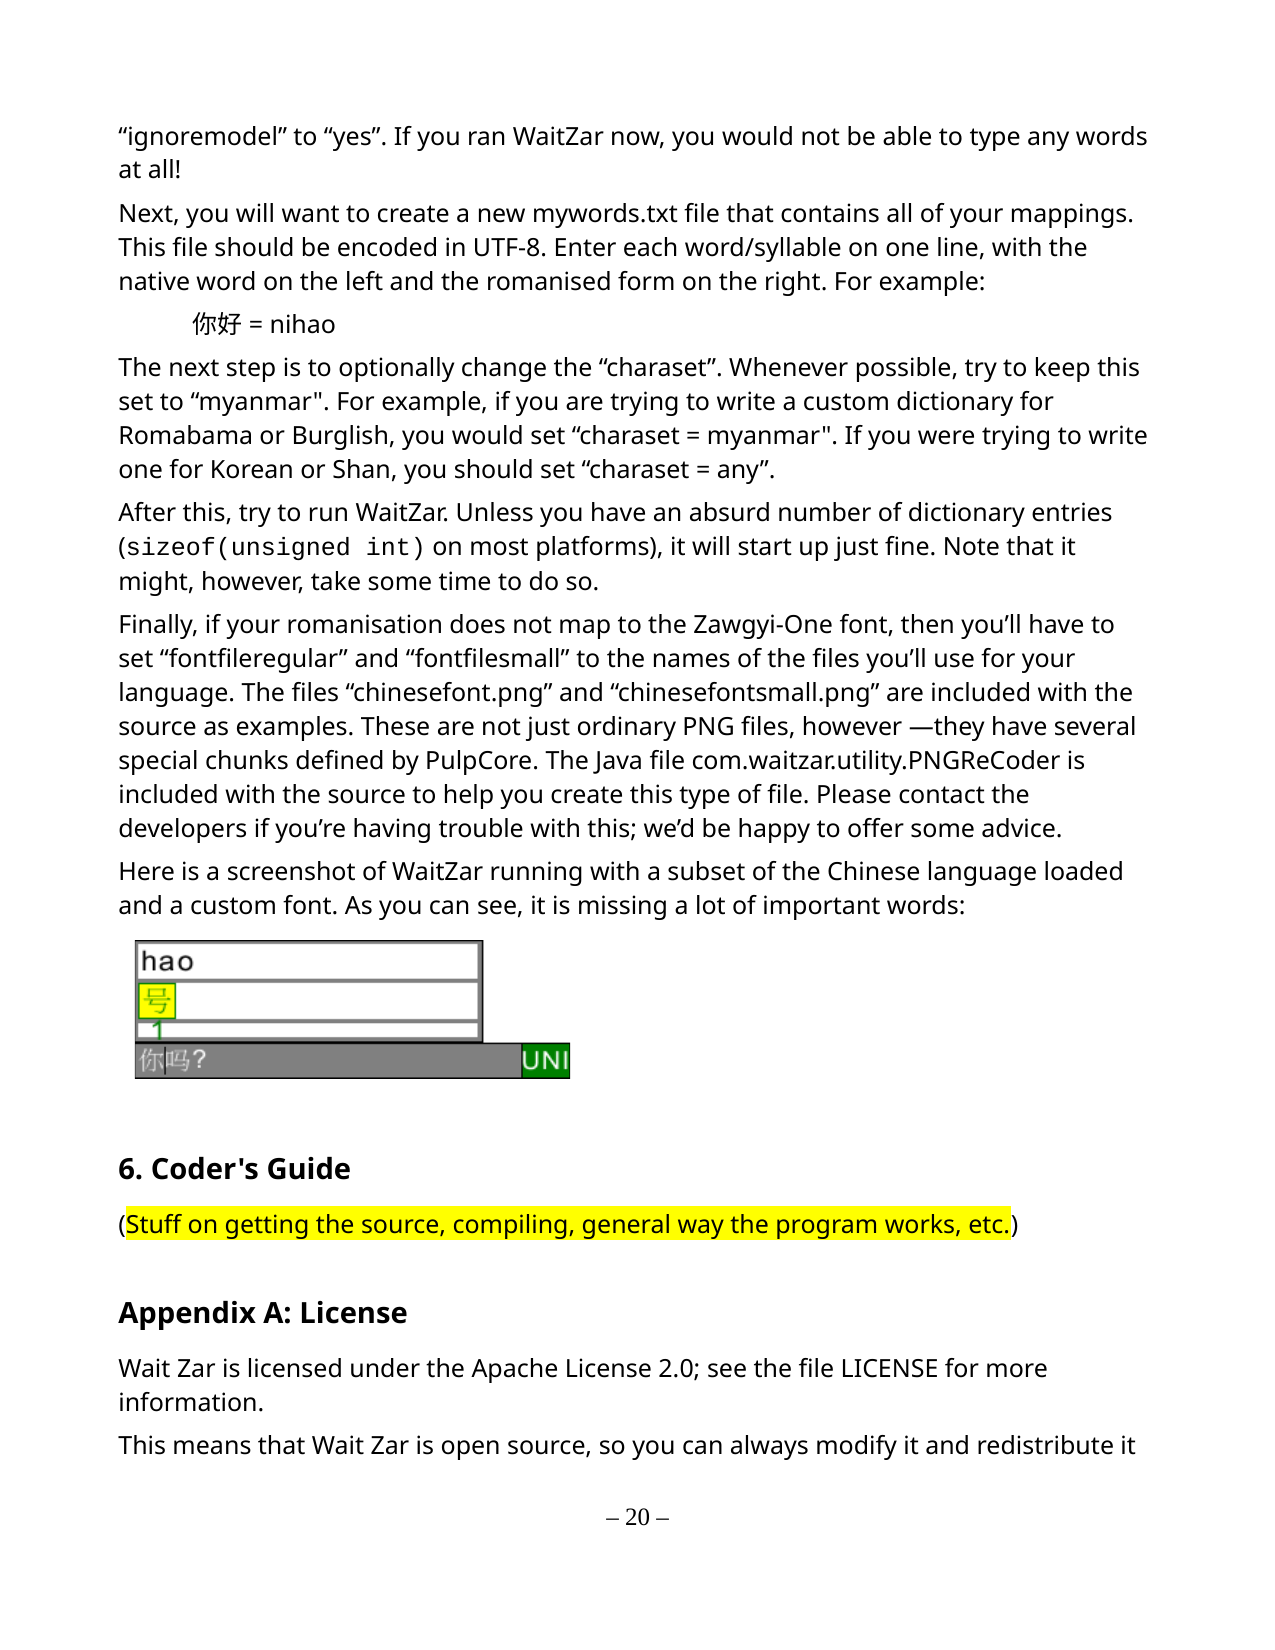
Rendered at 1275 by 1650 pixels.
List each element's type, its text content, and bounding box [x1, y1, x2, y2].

text (Stuff on getting the source, compiling, general way the program works, etc.) [118, 1206, 1157, 1240]
text Here is a screenshot of WaitZar running with a subset of the Chinese language loaded and a custom font. As you can see, it is missing a lot of important words: [118, 854, 1157, 922]
text The next step is to optionally change the “charaset”. Whenever possible, try to keep this set to “myanmar". For example, if you are trying to write a custom dictionary for Romabama or Burglish, you would set “charaset = myanmar". If you were trying to write one for Korean or Shan, you should set “charaset = any”. [118, 350, 1157, 486]
text Next, you will want to create a new mywords.txt file that contains all of your mappings. This file should be encoded in UTF-8. Enter each word/syllable on one line, with the native word on the left and the romanised form on the right. For example: [118, 195, 1157, 297]
text After this, try to run WaitZar. Unless you have an absurd number of dictionary entries (sizeof(unsigned int) on most platforms), it will start up just fine. Note that it might, however, take some time to do so. [118, 495, 1157, 597]
picture [134, 940, 571, 1079]
text Wait Zar is licensed under the Apache License 2.0; see the file LICENSE for more information. [118, 1350, 1157, 1418]
text This means that Wait Zar is open source, so you can always modify it and redistribute it [118, 1427, 1157, 1461]
subtitle 6. Coder's Guide [118, 1148, 1157, 1188]
text Finally, if your romanisation does not map to the Zawgyi-One font, then you’ll have to set “fontfileregular” and “fontfilesmall” to the names of the files you’ll use for your language. The files “chinesefont.png” and “chinesefontsmall.png” are included with the source as examples. These are not just ordinary PNG files, however —they have several special chunks defined by PulpCore. The Java file com.waitzar.utility.PNGReCoder is included with the source to help you create this type of file. Please contact the developers if you’re having trouble with this; we’d be happy to offer some advice. [118, 606, 1157, 845]
subtitle Appendix A: License [118, 1292, 1157, 1332]
text “ignoremodel” to “yes”. If you ran WaitZar now, you would not be able to type any words at all! [118, 118, 1157, 186]
text 你好 = nihao [118, 307, 1157, 341]
